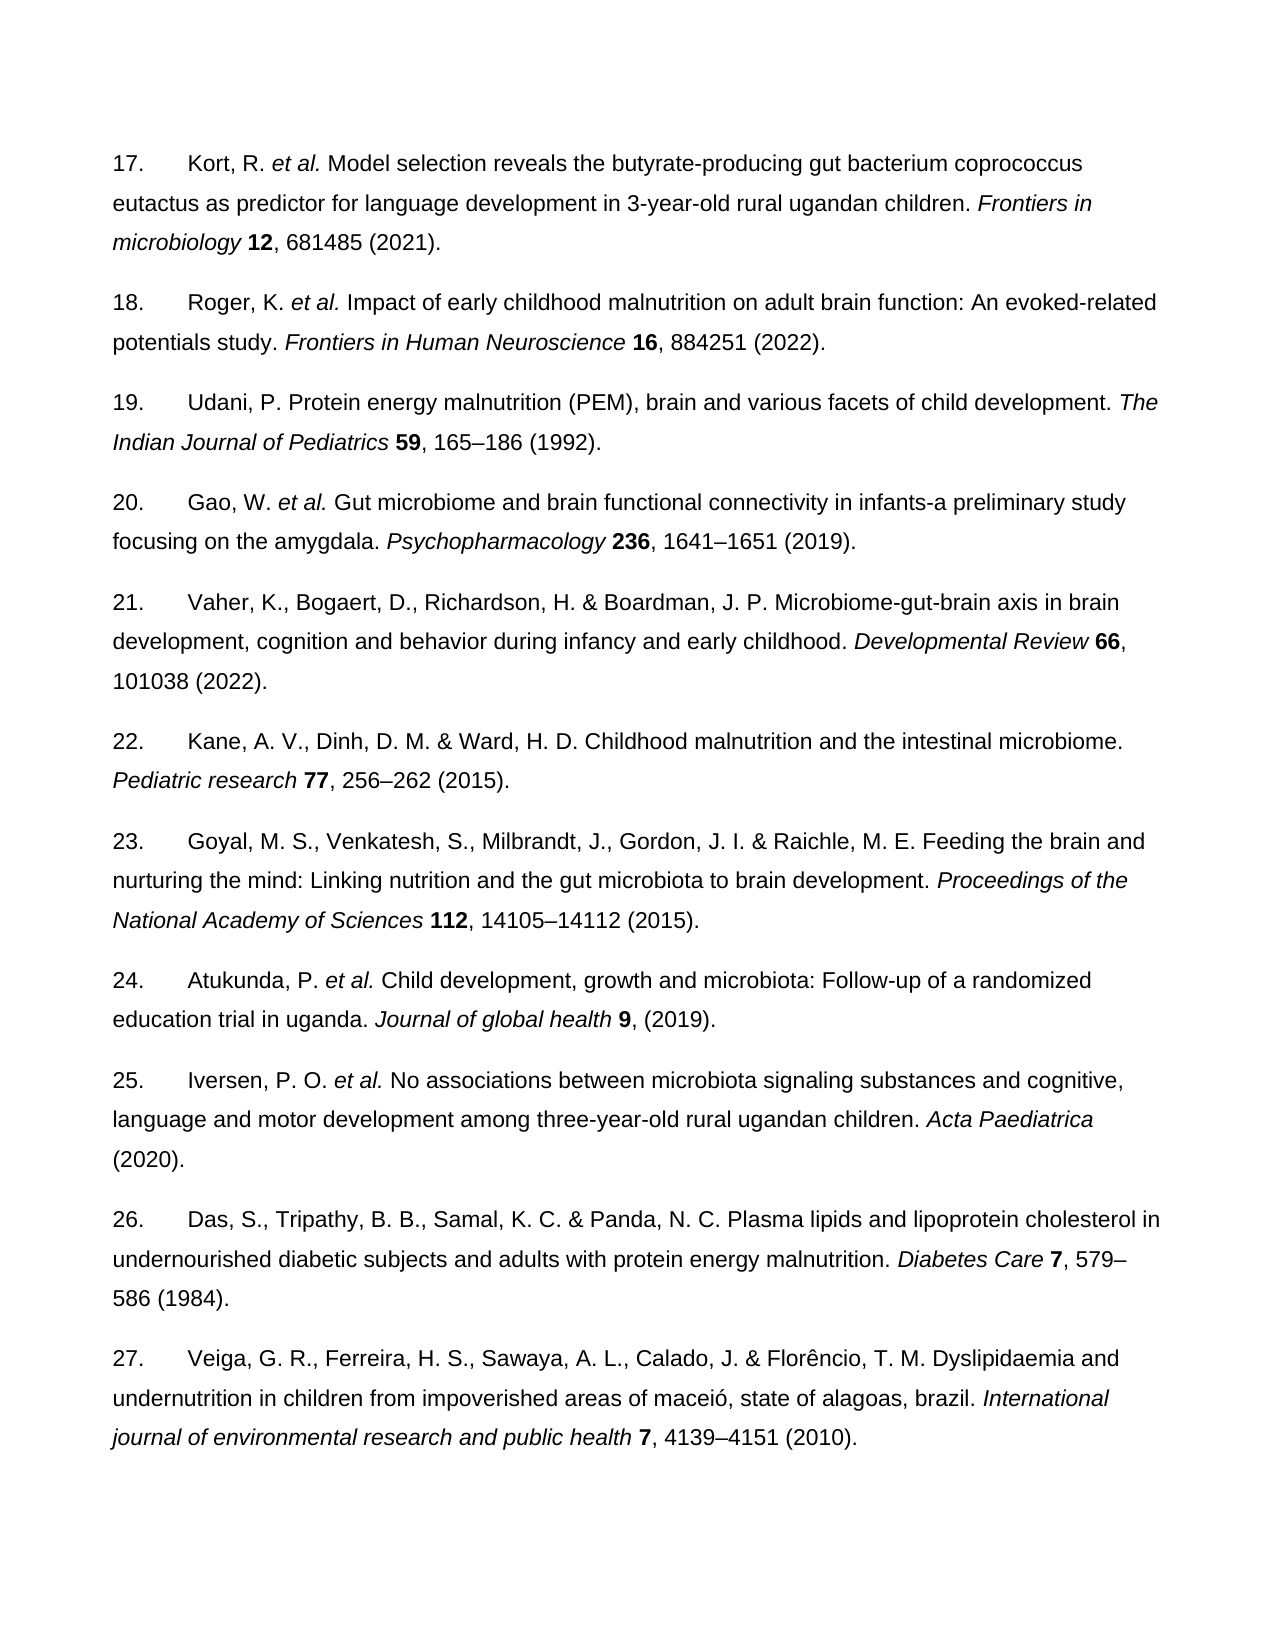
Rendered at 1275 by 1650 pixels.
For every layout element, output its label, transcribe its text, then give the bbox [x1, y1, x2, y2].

text 27. Veiga, G. R., Ferreira, H. S., Sawaya, A. L., Calado, J. & Florêncio, T. M. Dyslipidaemia and undernutrition in children from impoverished areas of maceió, state of alagoas, brazil. International journal of environmental research and public health 7, 4139–4151 (2010). [112, 1345, 1162, 1451]
text 24. Atukunda, P. et al. Child development, growth and microbiota: Follow-up of a randomized education trial in uganda. Journal of global health 9, (2019). [112, 967, 1162, 1033]
text 25. Iversen, P. O. et al. No associations between microbiota signaling substances and cognitive, language and motor development among three-year-old rural ugandan children. Acta Paediatrica (2020). [112, 1067, 1162, 1172]
text 23. Goyal, M. S., Venkatesh, S., Milbrandt, J., Gordon, J. I. & Raichle, M. E. Feeding the brain and nurturing the mind: Linking nutrition and the gut microbiota to brain development. Proceedings of the National Academy of Sciences 112, 14105–14112 (2015). [112, 828, 1162, 933]
text 20. Gao, W. et al. Gut microbiome and brain functional connectivity in infants-a preliminary study focusing on the amygdala. Psychopharmacology 236, 1641–1651 (2019). [112, 489, 1162, 555]
text 21. Vaher, K., Bogaert, D., Richardson, H. & Boardman, J. P. Microbiome-gut-brain axis in brain development, cognition and behavior during infancy and early childhood. Developmental Review 66, 101038 (2022). [112, 589, 1162, 694]
text 22. Kane, A. V., Dinh, D. M. & Ward, H. D. Childhood malnutrition and the intestinal microbiome. Pediatric research 77, 256–262 (2015). [112, 728, 1162, 794]
text 26. Das, S., Tripathy, B. B., Samal, K. C. & Panda, N. C. Plasma lipids and lipoprotein cholesterol in undernourished diabetic subjects and adults with protein energy malnutrition. Diabetes Care 7, 579–586 (1984). [112, 1206, 1162, 1311]
text 19. Udani, P. Protein energy malnutrition (PEM), brain and various facets of child development. The Indian Journal of Pediatrics 59, 165–186 (1992). [112, 389, 1162, 455]
text 17. Kort, R. et al. Model selection reveals the butyrate-producing gut bacterium coprococcus eutactus as predictor for language development in 3-year-old rural ugandan children. Frontiers in microbiology 12, 681485 (2021). [112, 150, 1162, 255]
text 18. Roger, K. et al. Impact of early childhood malnutrition on adult brain function: An evoked-related potentials study. Frontiers in Human Neuroscience 16, 884251 (2022). [112, 289, 1162, 355]
